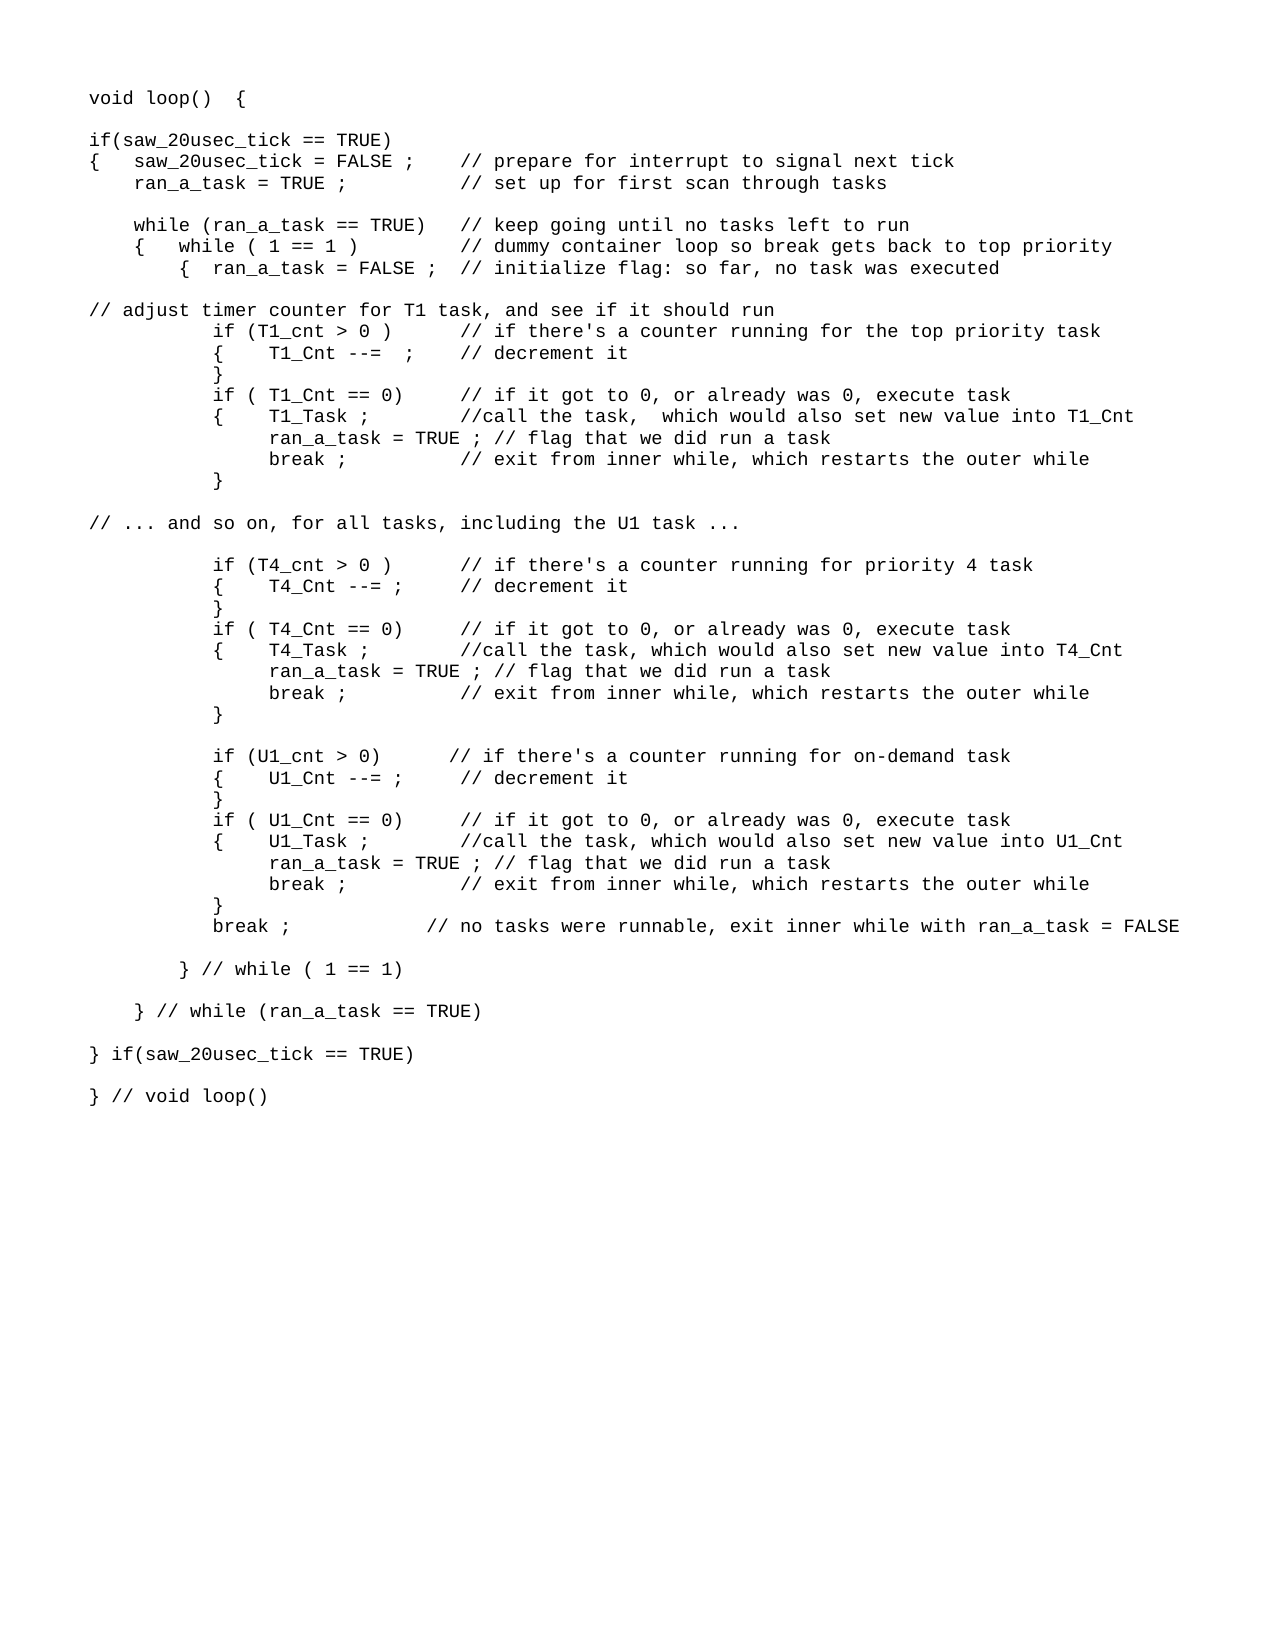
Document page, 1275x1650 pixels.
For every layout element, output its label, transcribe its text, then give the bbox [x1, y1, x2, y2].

text void loop() { [88, 88, 1186, 110]
text { T1_Task ; //call the task, which would also set new value into T1_Cnt [88, 407, 1186, 428]
text } [88, 790, 1186, 811]
text while (ran_a_task == TRUE) // keep going until no tasks left to run [88, 216, 1186, 237]
text break ; // no tasks were runnable, exit inner while with ran_a_task = FALSE [88, 917, 1186, 938]
text } if(saw_20usec_tick == TRUE) [88, 1045, 1186, 1066]
text if (T1_cnt > 0 ) // if there's a counter running for the top priority task [88, 322, 1186, 343]
text break ; // exit from inner while, which restarts the outer while [88, 450, 1186, 471]
text { ran_a_task = FALSE ; // initialize flag: so far, no task was executed [88, 258, 1186, 280]
text } // void loop() [88, 1087, 1186, 1108]
text } [88, 365, 1186, 386]
text if(saw_20usec_tick == TRUE) [88, 131, 1186, 152]
text { T1_Cnt --= ; // decrement it [88, 343, 1186, 365]
text if (T4_cnt > 0 ) // if there's a counter running for priority 4 task [88, 556, 1186, 577]
text { while ( 1 == 1 ) // dummy container loop so break gets back to top priority [88, 237, 1186, 258]
text { T4_Task ; //call the task, which would also set new value into T4_Cnt [88, 641, 1186, 662]
text } [88, 896, 1186, 917]
text if ( U1_Cnt == 0) // if it got to 0, or already was 0, execute task [88, 811, 1186, 832]
text if ( T4_Cnt == 0) // if it got to 0, or already was 0, execute task [88, 620, 1186, 641]
text ran_a_task = TRUE ; // set up for first scan through tasks [88, 173, 1186, 195]
text if ( T1_Cnt == 0) // if it got to 0, or already was 0, execute task [88, 386, 1186, 407]
text ran_a_task = TRUE ; // flag that we did run a task [88, 662, 1186, 683]
text break ; // exit from inner while, which restarts the outer while [88, 875, 1186, 896]
text } // while ( 1 == 1) [88, 960, 1186, 981]
text } [88, 705, 1186, 726]
text // ... and so on, for all tasks, including the U1 task ... [88, 513, 1186, 535]
text } [88, 471, 1186, 492]
text if (U1_cnt > 0) // if there's a counter running for on-demand task [88, 747, 1186, 768]
text { saw_20usec_tick = FALSE ; // prepare for interrupt to signal next tick [88, 152, 1186, 173]
text } // while (ran_a_task == TRUE) [88, 1002, 1186, 1023]
text { T4_Cnt --= ; // decrement it [88, 577, 1186, 598]
text // adjust timer counter for T1 task, and see if it should run [88, 301, 1186, 322]
text break ; // exit from inner while, which restarts the outer while [88, 683, 1186, 705]
text } [88, 598, 1186, 620]
text { U1_Cnt --= ; // decrement it [88, 768, 1186, 790]
text ran_a_task = TRUE ; // flag that we did run a task [88, 853, 1186, 875]
text ran_a_task = TRUE ; // flag that we did run a task [88, 428, 1186, 450]
text { U1_Task ; //call the task, which would also set new value into U1_Cnt [88, 832, 1186, 853]
